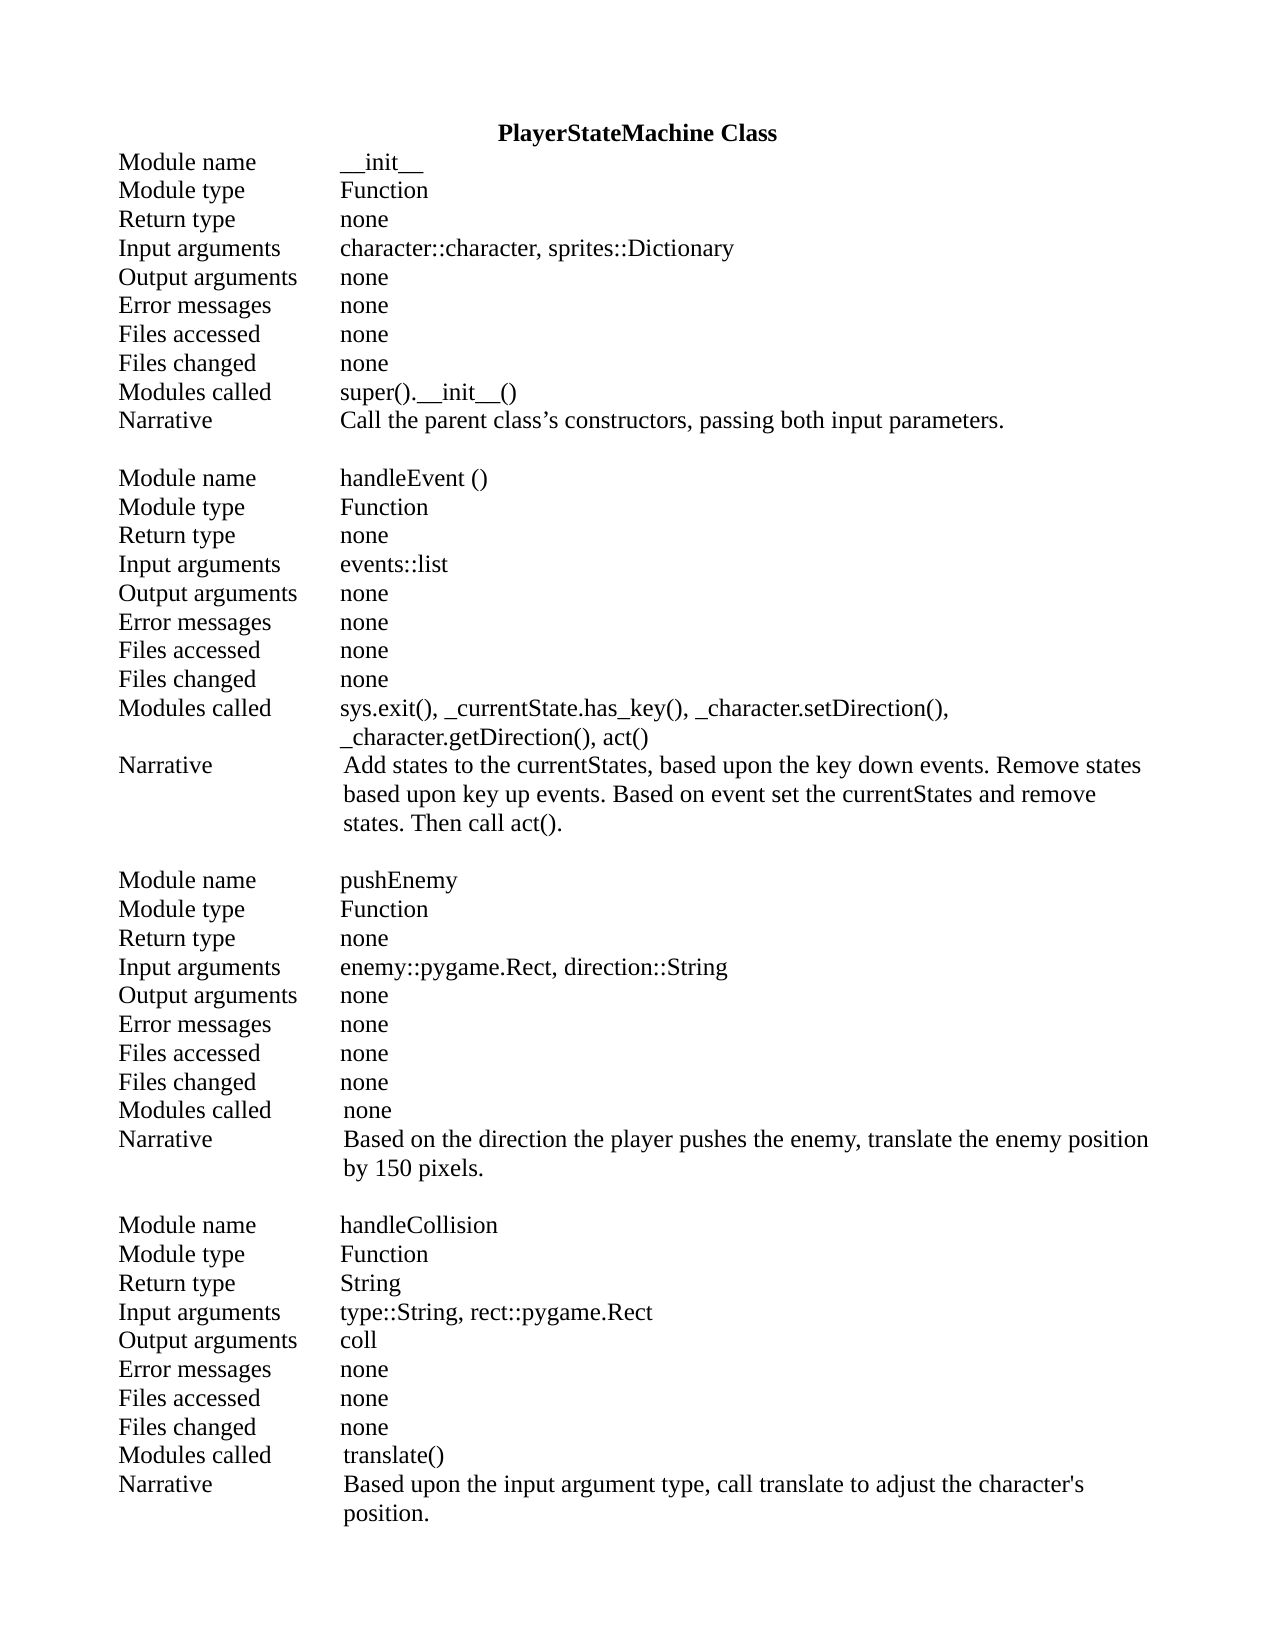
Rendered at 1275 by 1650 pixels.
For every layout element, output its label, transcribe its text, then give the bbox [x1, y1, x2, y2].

text Files accessed none [118, 636, 1157, 664]
text Return type none [118, 521, 1157, 549]
text Modules called translate() [118, 1441, 1157, 1469]
text Module name handleCollision [118, 1211, 1157, 1239]
text Return type none [118, 204, 1157, 233]
text Error messages none [118, 1354, 1157, 1383]
text Files changed none [118, 664, 1157, 693]
text Files accessed none [118, 319, 1157, 348]
text Module type Function [118, 894, 1157, 923]
text Error messages none [118, 291, 1157, 319]
text Output arguments coll [118, 1326, 1157, 1354]
text Module name pushEnemy [118, 866, 1157, 894]
text Files accessed none [118, 1383, 1157, 1412]
text Module type Function [118, 492, 1157, 521]
text PlayerStateMachine Class [118, 118, 1157, 147]
text Files accessed none [118, 1038, 1157, 1067]
text Narrative Based on the direction the player pushes the enemy, translate the enemy position by 150 pixels. [118, 1124, 1157, 1182]
text Files changed none [118, 1067, 1157, 1096]
text Narrative Call the parent class’s constructors, passing both input parameters. [118, 406, 1157, 434]
text Input arguments character::character, sprites::Dictionary [118, 233, 1157, 262]
text Modules called sys.exit(), _currentState.has_key(), _character.setDirection(), _character.getDirection(), act() [118, 693, 1157, 751]
text Modules called super().__init__() [118, 377, 1157, 406]
text Error messages none [118, 1009, 1157, 1038]
text Narrative Add states to the currentStates, based upon the key down events. Remove states based upon key up events. Based on event set the currentStates and remove states. Then call act(). [118, 751, 1157, 837]
text Narrative Based upon the input argument type, call translate to adjust the character's position. [118, 1469, 1157, 1527]
text Return type none [118, 923, 1157, 952]
text Input arguments enemy::pygame.Rect, direction::String [118, 952, 1157, 981]
text Input arguments type::String, rect::pygame.Rect [118, 1297, 1157, 1326]
text Output arguments none [118, 262, 1157, 291]
text Output arguments none [118, 578, 1157, 607]
text Module type Function [118, 1239, 1157, 1268]
text Files changed none [118, 1412, 1157, 1441]
text Module type Function [118, 176, 1157, 204]
text Return type String [118, 1268, 1157, 1297]
text Error messages none [118, 607, 1157, 636]
text Module name __init__ [118, 147, 1157, 176]
text Modules called none [118, 1096, 1157, 1124]
text Files changed none [118, 348, 1157, 377]
text Output arguments none [118, 981, 1157, 1009]
text Input arguments events::list [118, 549, 1157, 578]
text Module name handleEvent () [118, 463, 1157, 492]
